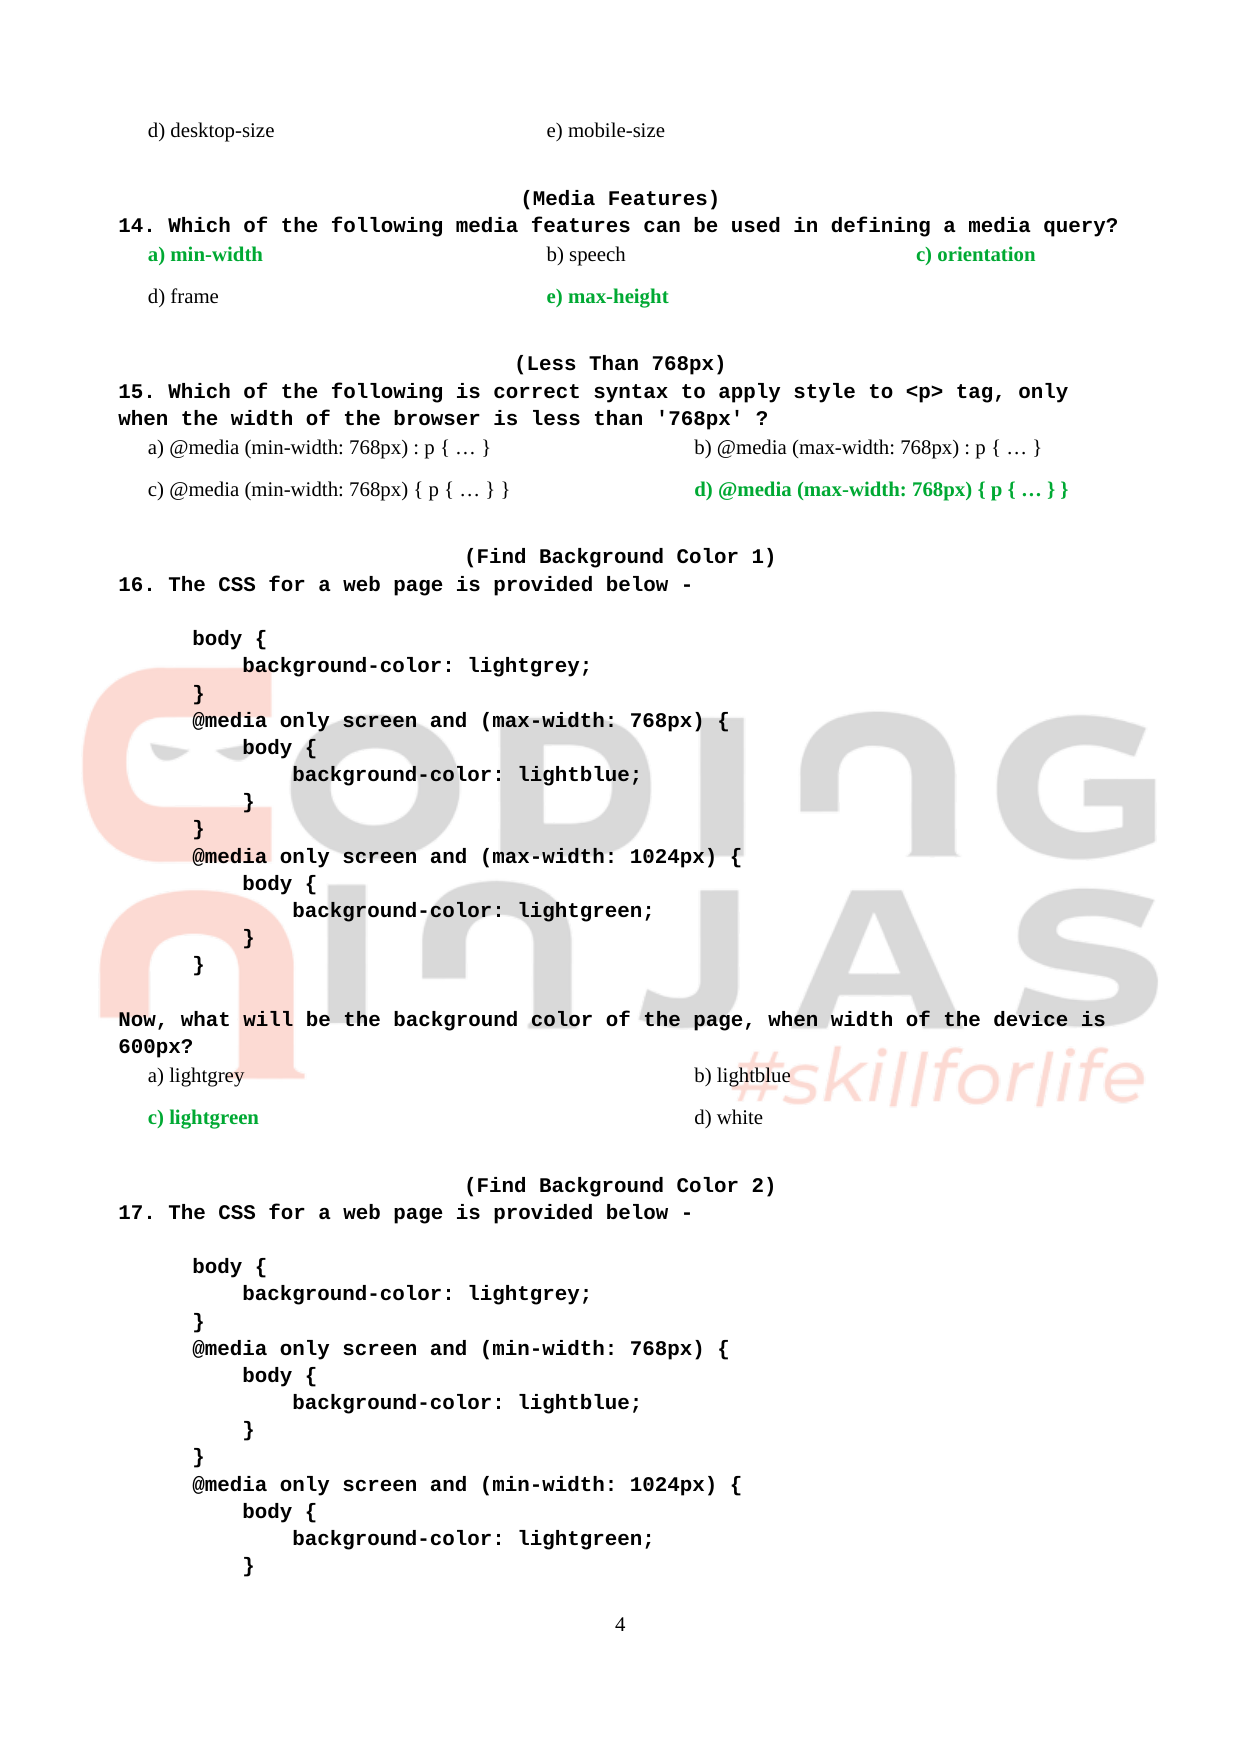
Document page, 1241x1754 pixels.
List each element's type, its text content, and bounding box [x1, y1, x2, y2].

text a) lightgrey b) lightblue [148, 1063, 1122, 1087]
text @media only screen and (max-width: 1024px) { [192, 846, 1122, 869]
text } [192, 1447, 1122, 1470]
text body { [192, 1501, 1122, 1524]
text @media only screen and (min-width: 1024px) { [192, 1474, 1122, 1497]
text c) @media (min-width: 768px) { p { … } } d) @media (max-width: 768px) { p { … } } [148, 477, 1122, 501]
text } [192, 927, 1122, 951]
text body { [192, 628, 1122, 652]
text } [192, 1555, 1122, 1579]
text } [192, 682, 1122, 706]
text body { [192, 737, 1122, 761]
text } [192, 1419, 1122, 1443]
text 16. The CSS for a web page is provided below - [118, 574, 1122, 597]
text c) lightgreen d) white [148, 1105, 1122, 1129]
text (Media Features) [118, 187, 1122, 211]
text } [192, 791, 1122, 815]
text 17. The CSS for a web page is provided below - [118, 1202, 1122, 1226]
text (Less Than 768px) [118, 353, 1122, 377]
text background-color: lightblue; [192, 1392, 1122, 1416]
text 15. Which of the following is correct syntax to apply style to <p> tag, only when the width of the browser is less than '768px' ? [118, 381, 1122, 431]
text background-color: lightgrey; [192, 655, 1122, 679]
text body { [192, 873, 1122, 896]
text background-color: lightgrey; [192, 1283, 1122, 1307]
text @media only screen and (max-width: 768px) { [192, 710, 1122, 733]
text a) min-width b) speech c) orientation [148, 242, 1122, 266]
text (Find Background Color 2) [118, 1175, 1122, 1198]
text @media only screen and (min-width: 768px) { [192, 1338, 1122, 1361]
text background-color: lightblue; [192, 764, 1122, 788]
text body { [192, 1256, 1122, 1280]
text } [192, 818, 1122, 842]
text } [192, 954, 1122, 978]
text a) @media (min-width: 768px) : p { … } b) @media (max-width: 768px) : p { … } [148, 435, 1122, 459]
text background-color: lightgreen; [192, 1528, 1122, 1552]
text Now, what will be the background color of the page, when width of the device is 600px? [118, 1009, 1122, 1059]
text background-color: lightgreen; [192, 900, 1122, 924]
text d) desktop-size e) mobile-size [148, 118, 1122, 142]
text d) frame e) max-height [148, 284, 1122, 308]
text (Find Background Color 1) [118, 547, 1122, 570]
text } [192, 1311, 1122, 1334]
text 14. Which of the following media features can be used in defining a media query? [118, 215, 1122, 238]
text body { [192, 1365, 1122, 1389]
